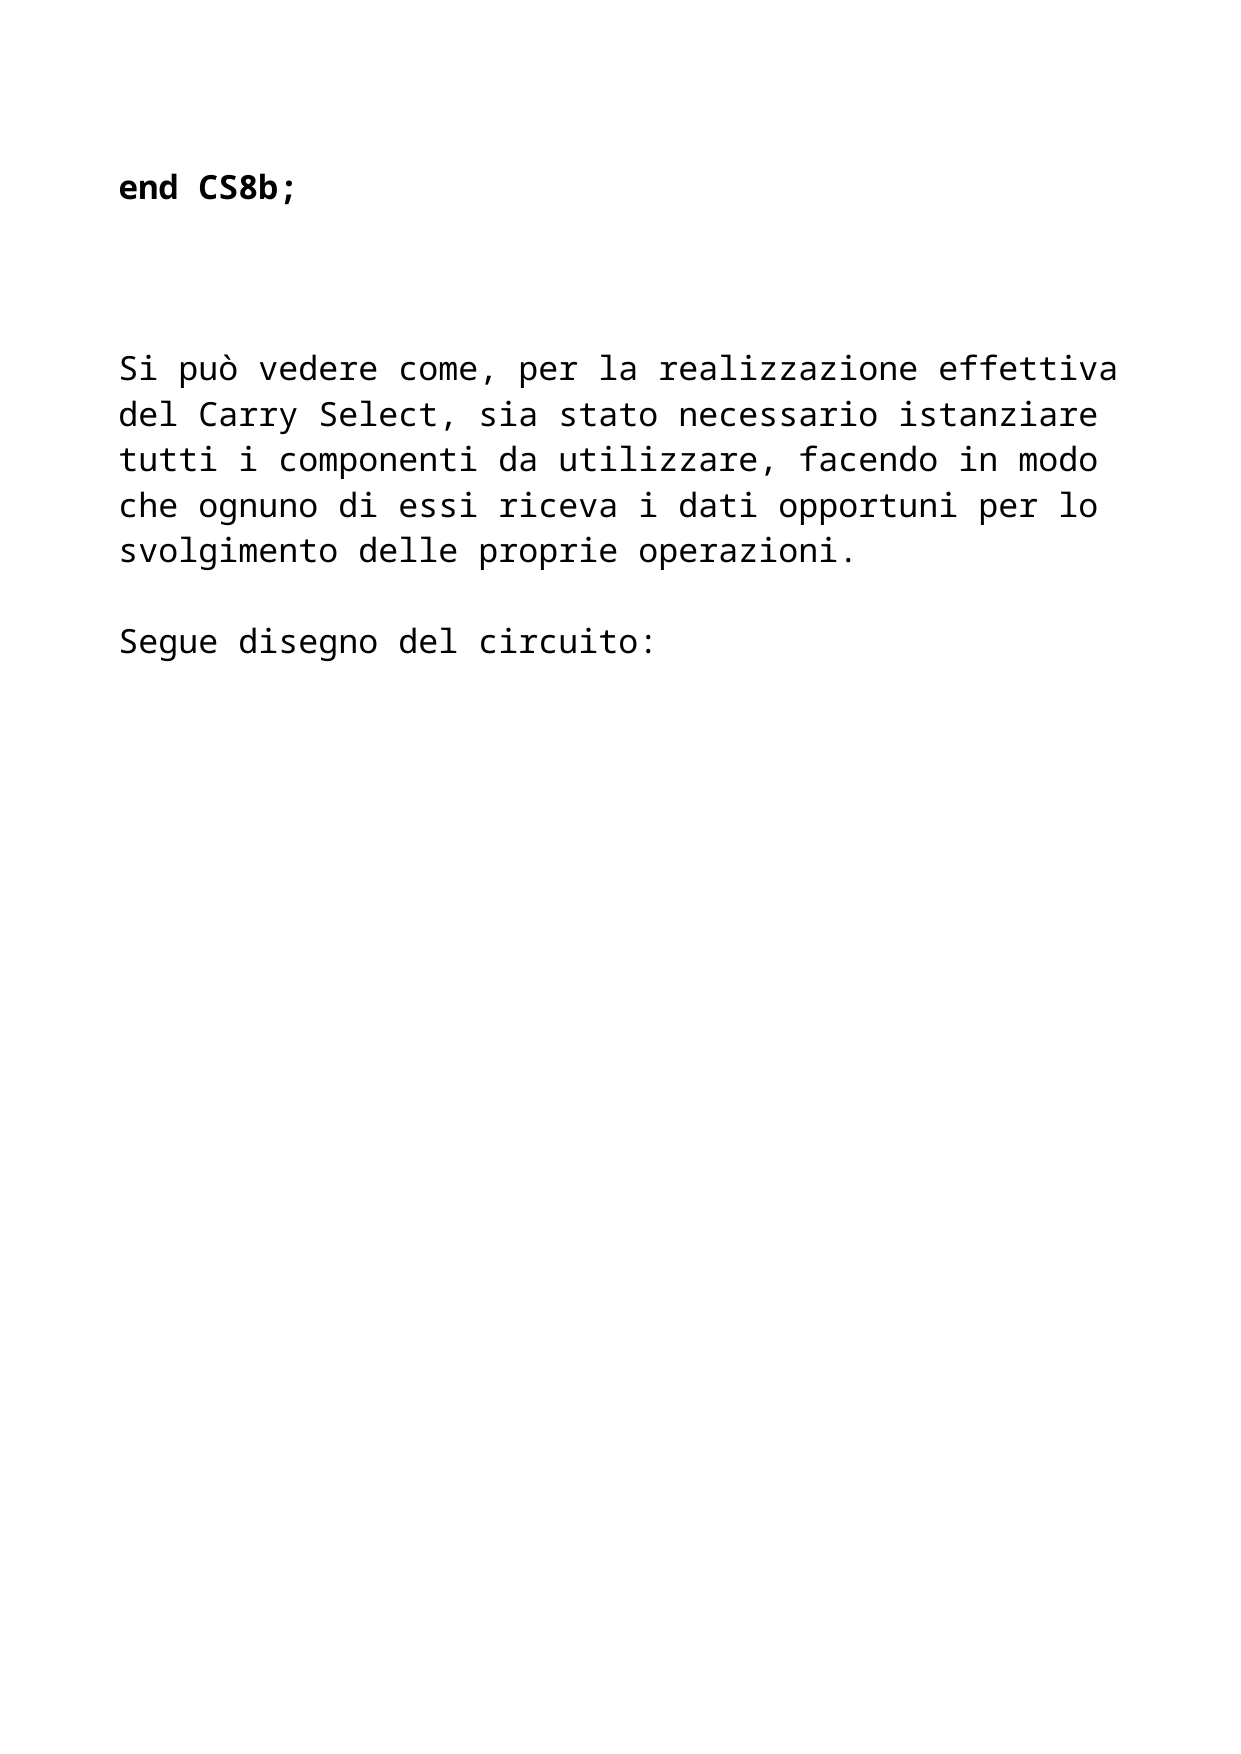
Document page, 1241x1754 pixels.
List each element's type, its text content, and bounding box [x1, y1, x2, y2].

text Segue disegno del circuito: [118, 618, 1122, 663]
text end CS8b; [118, 163, 1122, 209]
text Si può vedere come, per la realizzazione effettiva del Carry Select, sia stato necessario istanziare tutti i componenti da utilizzare, facendo in modo che ognuno di essi riceva i dati opportuni per lo svolgimento delle proprie operazioni. [118, 345, 1122, 572]
